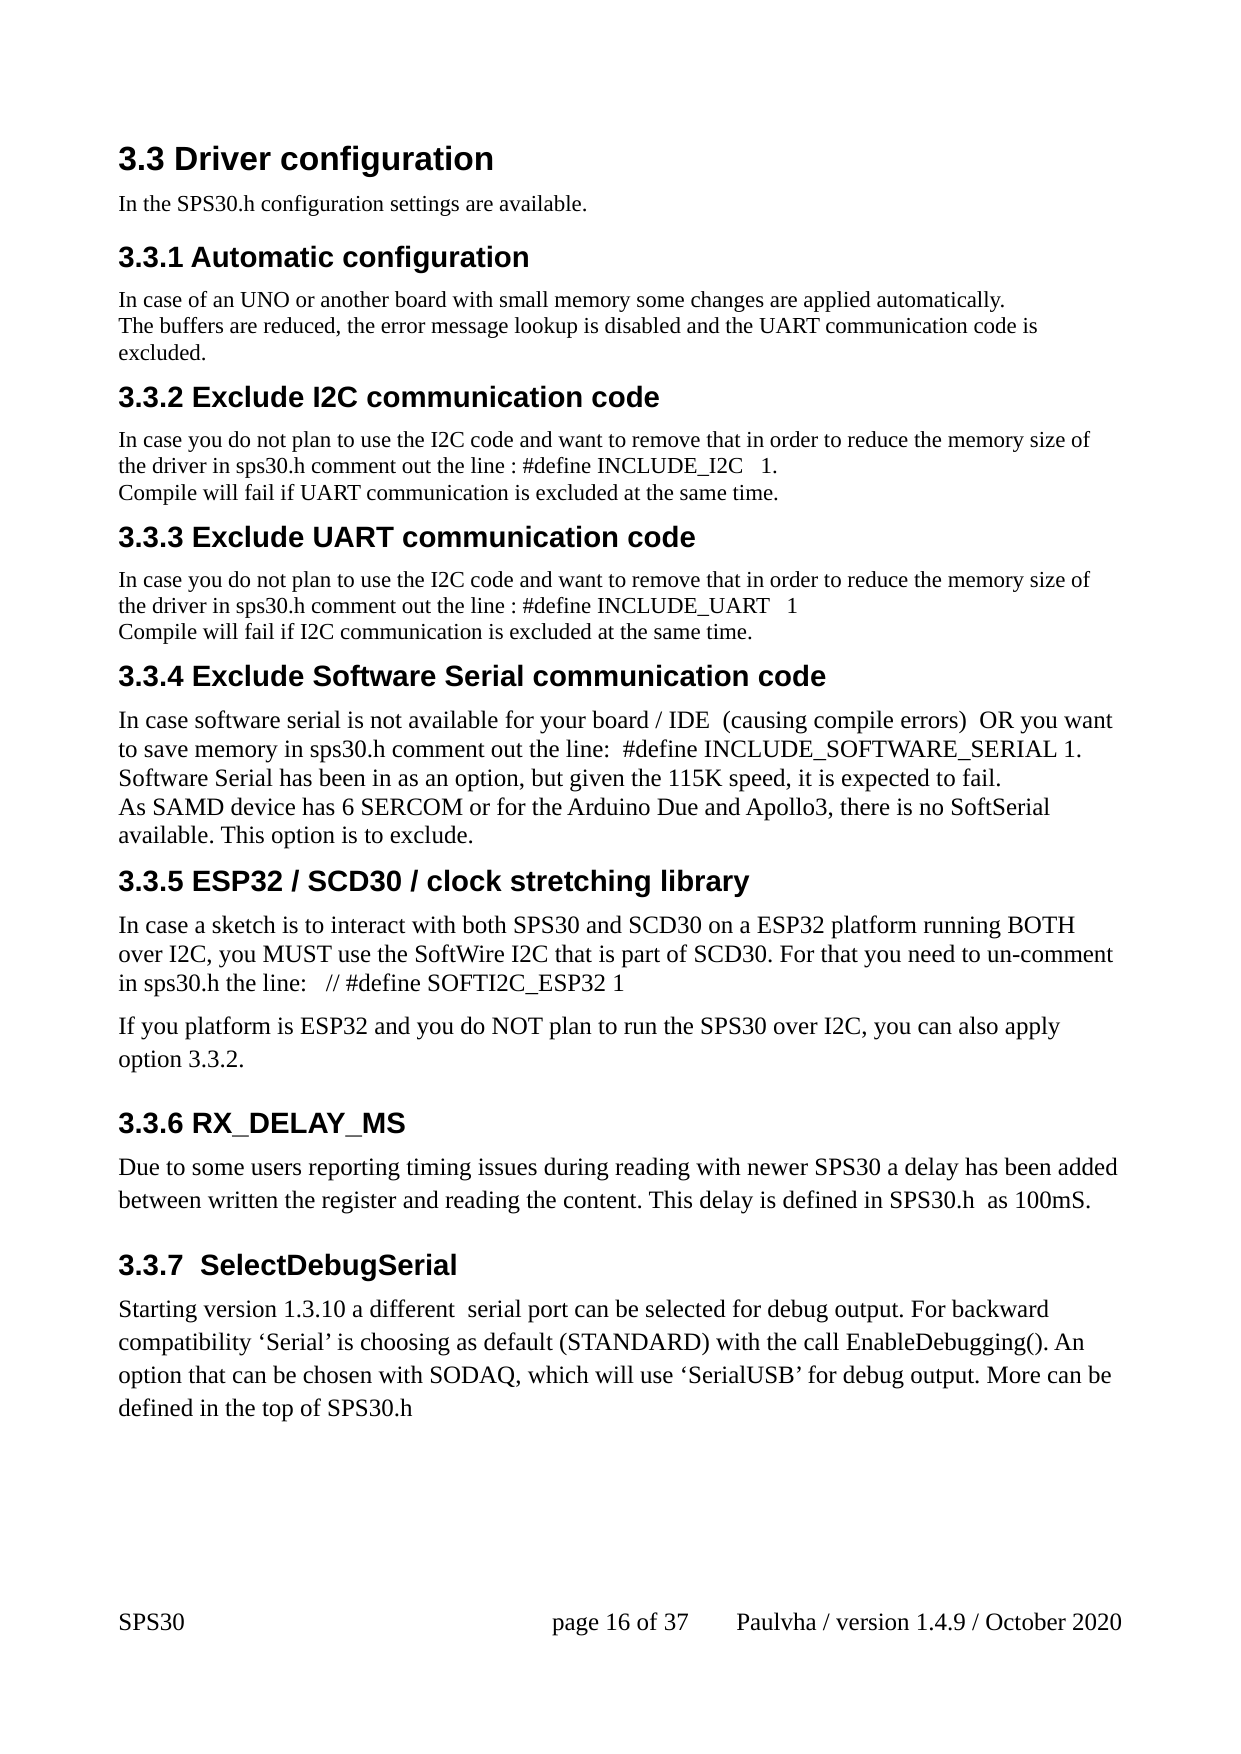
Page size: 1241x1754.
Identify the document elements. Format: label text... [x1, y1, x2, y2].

subtitle 3.3.7 SelectDebugSerial [118, 1248, 1122, 1281]
text In case of an UNO or another board with small memory some changes are applied automatically. [118, 286, 1122, 312]
text Software Serial has been in as an option, but given the 115K speed, it is expected to fail. [118, 763, 1122, 792]
subtitle 3.3.4 Exclude Software Serial communication code [118, 659, 1122, 693]
text Compile will fail if I2C communication is excluded at the same time. [118, 618, 1122, 645]
subtitle 3.3.5 ESP32 / SCD30 / clock stretching library [118, 864, 1122, 898]
text In case a sketch is to interact with both SPS30 and SCD30 on a ESP32 platform running BOTH over I2C, you MUST use the SoftWire I2C that is part of SCD30. For that you need to un-comment in sps30.h the line: // #define SOFTI2C_ESP32 1 [118, 910, 1122, 996]
text As SAMD device has 6 SERCOM or for the Arduino Due and Apollo3, there is no SoftSerial available. This option is to exclude. [118, 792, 1122, 849]
text In case you do not plan to use the I2C code and want to remove that in order to reduce the memory size of the driver in sps30.h comment out the line : #define INCLUDE_UART 1 [118, 566, 1122, 618]
text In case software serial is not available for your board / IDE (causing compile errors) OR you want to save memory in sps30.h comment out the line: #define INCLUDE_SOFTWARE_SERIAL 1. [118, 706, 1122, 763]
text In the SPS30.h configuration settings are available. [118, 190, 1122, 216]
text Starting version 1.3.10 a different serial port can be selected for debug output. For backward compatibility ‘Serial’ is choosing as default (STANDARD) with the call EnableDebugging(). An option that can be chosen with SODAQ, which will use ‘SerialUSB’ for debug output. More can be defined in the top of SPS30.h [118, 1294, 1122, 1422]
text Due to some users reporting timing issues during reading with newer SPS30 a delay has been added between written the register and reading the content. This delay is defined in SPS30.h as 100mS. [118, 1152, 1122, 1214]
subtitle 3.3.6 RX_DELAY_MS [118, 1106, 1122, 1140]
text Compile will fail if UART communication is excluded at the same time. [118, 478, 1122, 505]
text In case you do not plan to use the I2C code and want to remove that in order to reduce the memory size of the driver in sps30.h comment out the line : #define INCLUDE_I2C 1. [118, 426, 1122, 478]
subtitle 3.3 Driver configuration [118, 139, 1122, 178]
subtitle 3.3.2 Exclude I2C communication code [118, 379, 1122, 413]
subtitle 3.3.3 Exclude UART communication code [118, 519, 1122, 553]
subtitle 3.3.1 Automatic configuration [118, 240, 1122, 273]
text If you platform is ESP32 and you do NOT plan to run the SPS30 over I2C, you can also apply option 3.3.2. [118, 1011, 1122, 1073]
text The buffers are reduced, the error message lookup is disabled and the UART communication code is excluded. [118, 312, 1122, 365]
